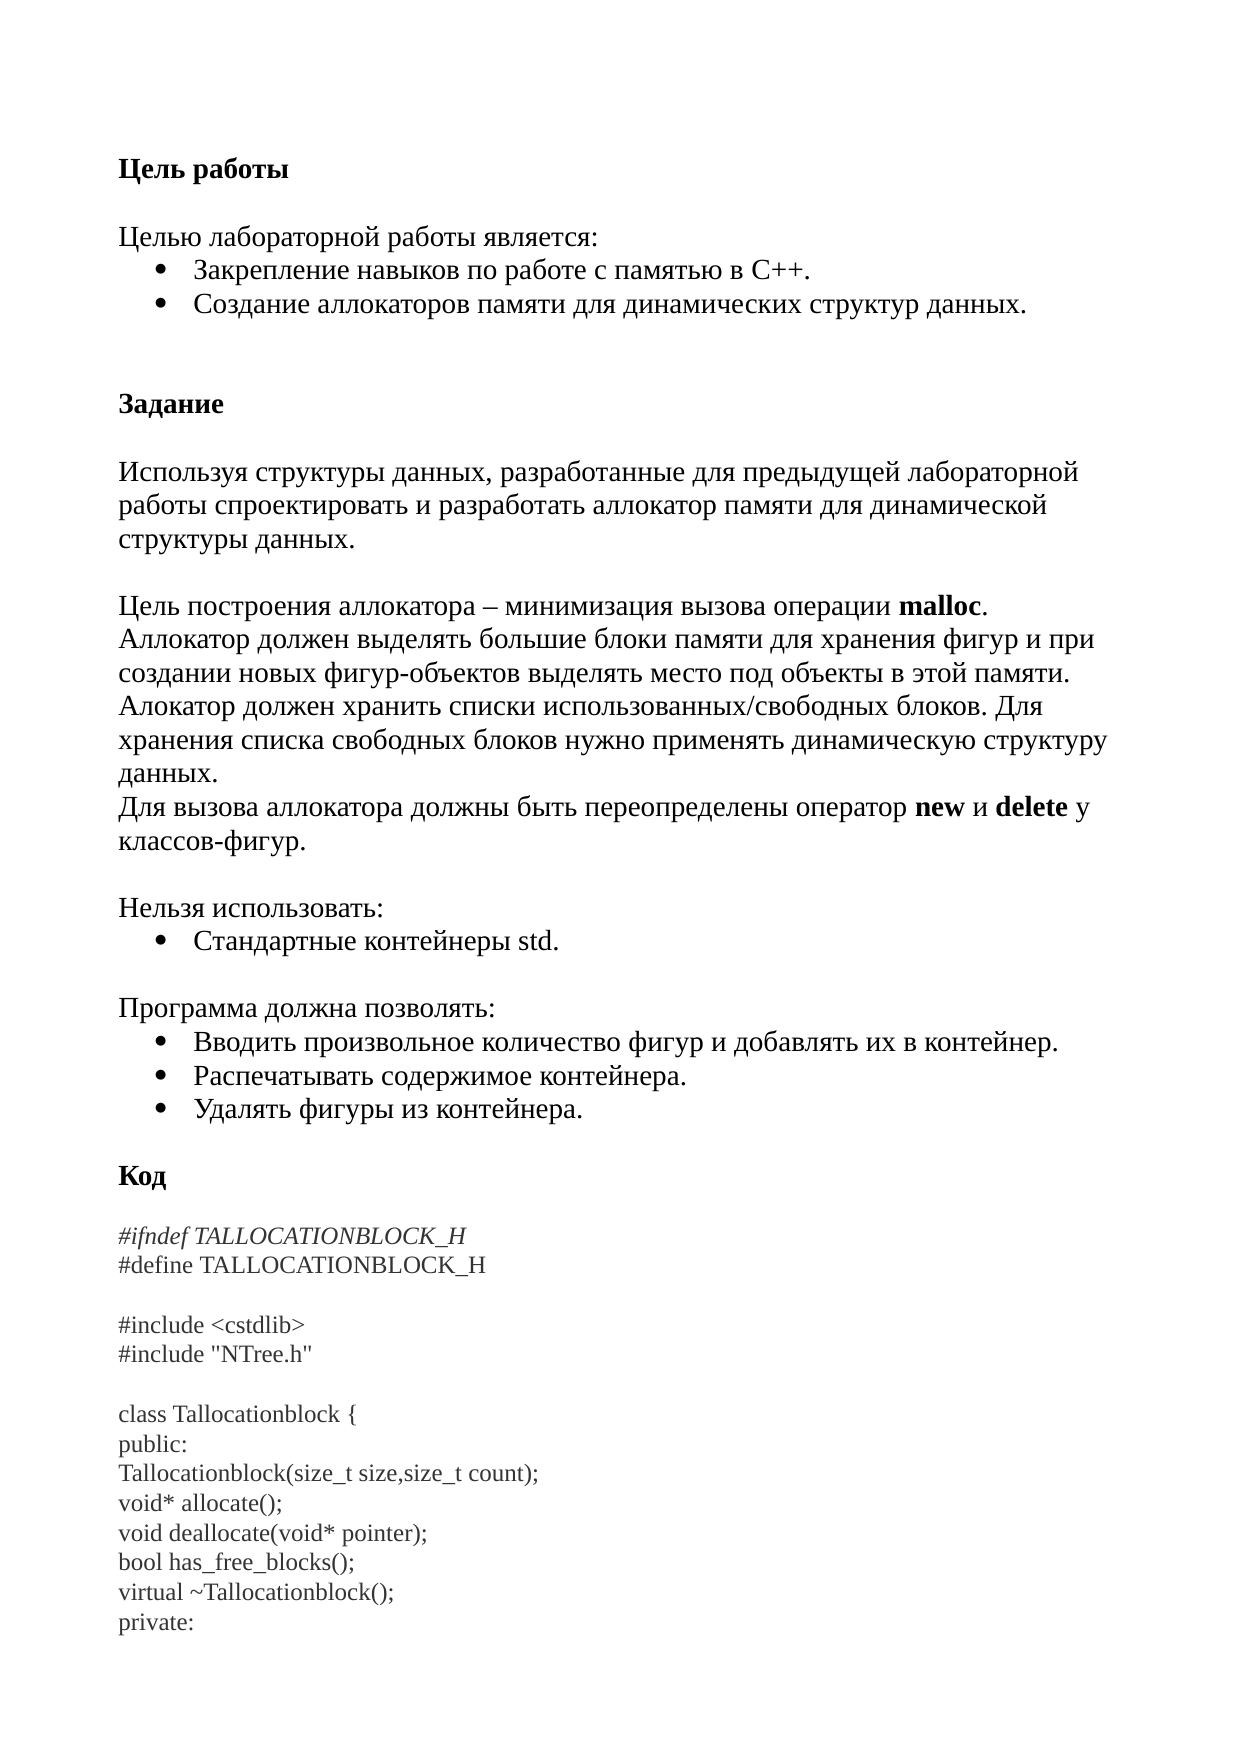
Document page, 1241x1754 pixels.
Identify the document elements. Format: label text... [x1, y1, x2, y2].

text void* allocate(); [118, 1487, 1122, 1517]
text #include "NTree.h" [118, 1339, 1122, 1368]
text Для вызова аллокатора должны быть переопределены оператор new и delete у классов-фигур. [118, 789, 1122, 856]
text #include <cstdlib> [118, 1309, 1122, 1339]
text Программа должна позволять: [118, 991, 1122, 1024]
list Цель работы [118, 152, 1122, 185]
list Создание аллокаторов памяти для динамических структур данных. [156, 286, 1122, 319]
list Задание [118, 387, 1122, 420]
text Tallocationblock(size_t size,size_t count); [118, 1457, 1122, 1487]
text Алокатор должен хранить списки использованных/свободных блоков. Для хранения списка свободных блоков нужно применять динамическую структуру данных. [118, 688, 1122, 789]
list Вводить произвольное количество фигур и добавлять их в контейнер. [156, 1024, 1122, 1058]
text #ifndef TALLOCATIONBLOCK_H [118, 1221, 1122, 1249]
list Удалять фигуры из контейнера. [156, 1091, 1122, 1125]
text #define TALLOCATIONBLOCK_H [118, 1249, 1122, 1279]
text void deallocate(void* pointer); [118, 1517, 1122, 1546]
text bool has_free_blocks(); [118, 1546, 1122, 1576]
list Распечатывать содержимое контейнера. [156, 1058, 1122, 1091]
text virtual ~Tallocationblock(); [118, 1576, 1122, 1606]
text class Tallocationblock { [118, 1398, 1122, 1428]
text Нельзя использовать: [118, 890, 1122, 923]
text Цель построения аллокатора – минимизация вызова операции malloc. Аллокатор должен выделять большие блоки памяти для хранения фигур и при создании новых фигур-объектов выделять место под объекты в этой памяти. [118, 588, 1122, 688]
text Целью лабораторной работы является: [118, 219, 1122, 252]
list Закрепление навыков по работе с памятью в C++. [156, 252, 1122, 286]
text public: [118, 1428, 1122, 1457]
list Стандартные контейнеры std. [156, 923, 1122, 957]
text Используя структуры данных, разработанные для предыдущей лабораторной работы спроектировать и разработать аллокатор памяти для динамической структуры данных. [118, 454, 1122, 554]
list Код [118, 1158, 1122, 1192]
text private: [118, 1606, 1122, 1636]
